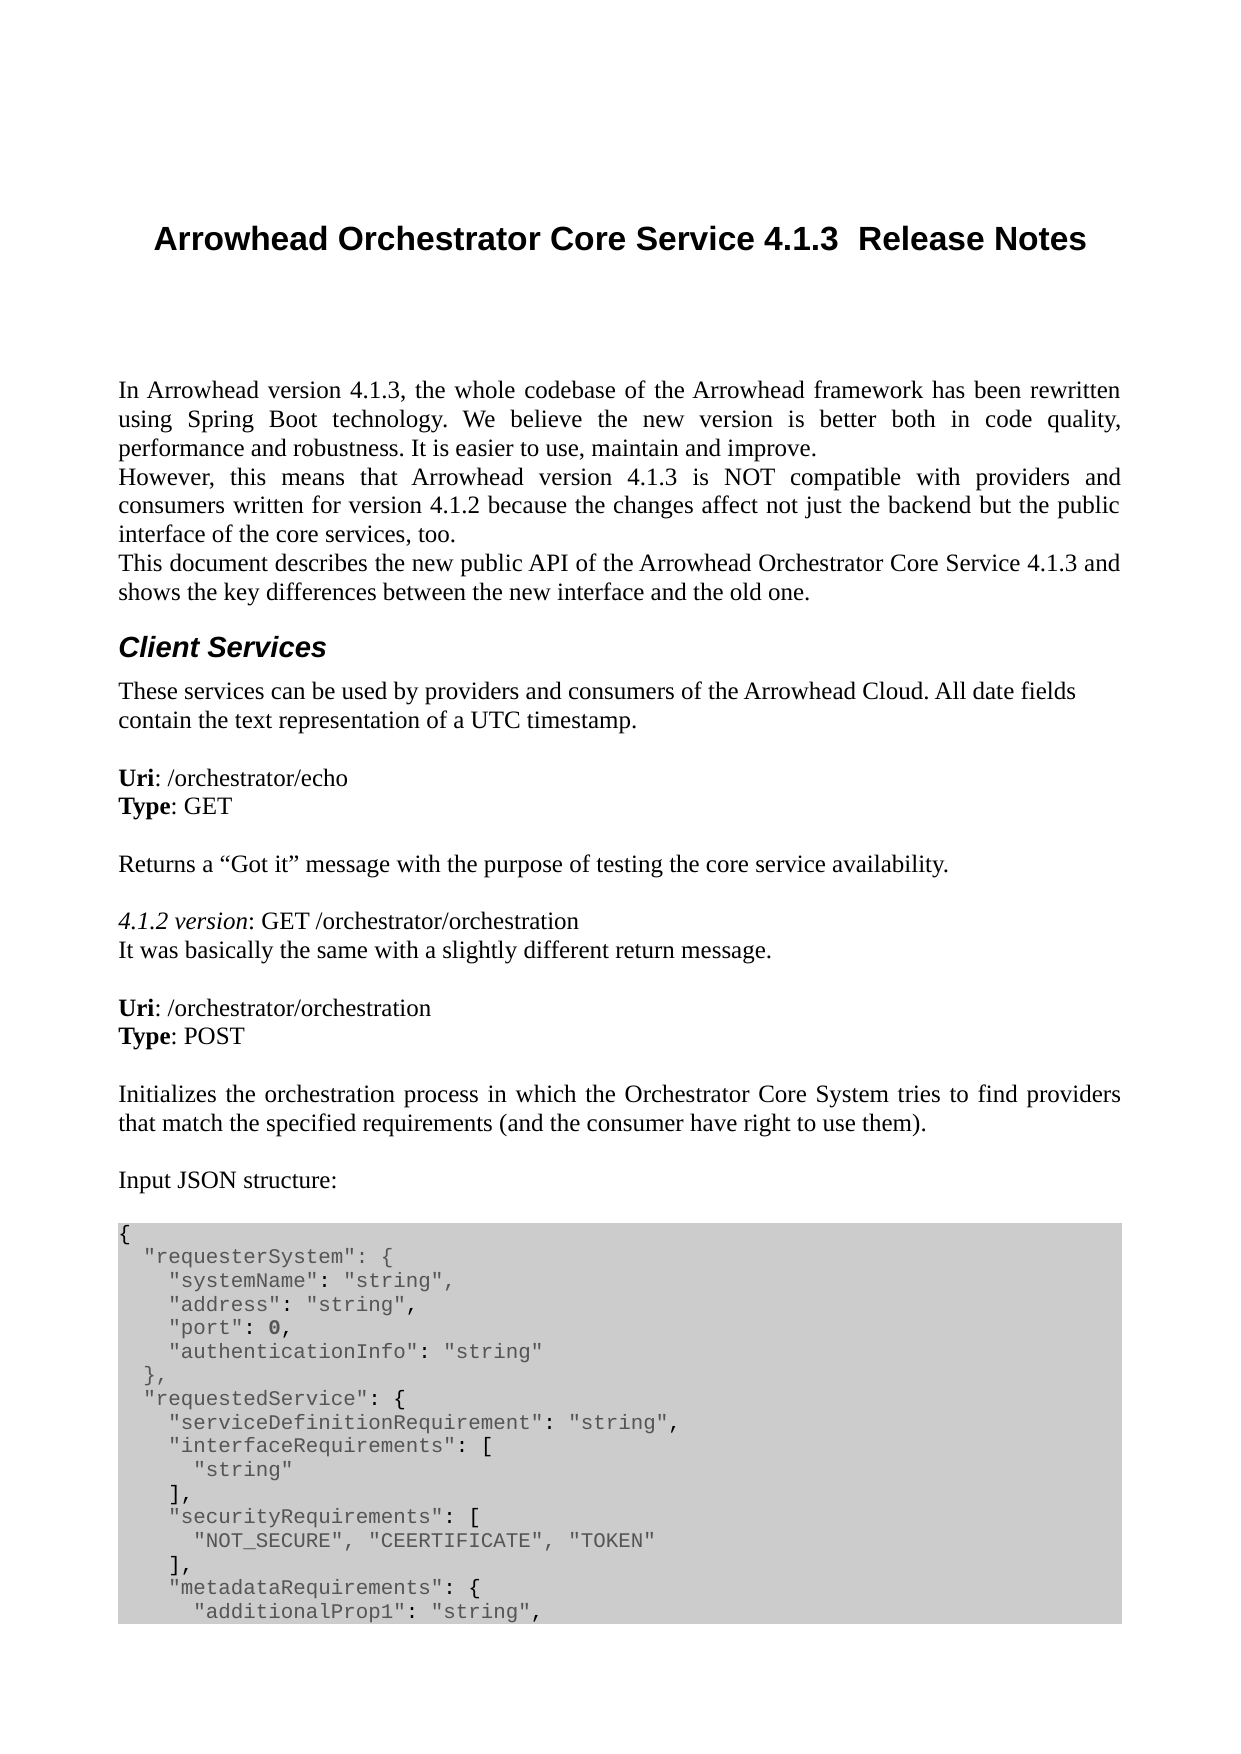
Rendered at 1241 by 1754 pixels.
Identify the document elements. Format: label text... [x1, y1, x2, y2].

text { [118, 1223, 1122, 1246]
text Returns a “Got it” message with the purpose of testing the core service availability. [118, 849, 1122, 878]
text "NOT_SECURE", "CEERTIFICATE", "TOKEN" [118, 1530, 1122, 1554]
text "metadataRequirements": { [118, 1577, 1122, 1601]
text "authenticationInfo": "string" [118, 1341, 1122, 1364]
text In Arrowhead version 4.1.3, the whole codebase of the Arrowhead framework has been rewritten using Spring Boot technology. We believe the new version is better both in code quality, performance and robustness. It is easier to use, maintain and improve. [118, 375, 1122, 462]
text "requestedService": { [118, 1388, 1122, 1412]
text Uri: /orchestrator/orchestration [118, 993, 1122, 1021]
subtitle Client Services [118, 630, 1122, 664]
text 4.1.2 version: GET /orchestrator/orchestration [118, 906, 1122, 935]
text Initializes the orchestration process in which the Orchestrator Core System tries to find providers that match the specified requirements (and the consumer have right to use them). [118, 1079, 1122, 1136]
text "serviceDefinitionRequirement": "string", [118, 1412, 1122, 1435]
text Input JSON structure: [118, 1165, 1122, 1194]
text "interfaceRequirements": [ [118, 1435, 1122, 1459]
subtitle Arrowhead Orchestrator Core Service 4.1.3 ­ Release Notes [118, 219, 1122, 258]
text "requesterSystem": { [118, 1246, 1122, 1270]
text "systemName": "string", [118, 1270, 1122, 1293]
text Uri: /orchestrator/echo [118, 763, 1122, 791]
text These services can be used by providers and consumers of the Arrowhead Cloud. All date fields contain the text representation of a UTC timestamp. [118, 676, 1122, 734]
text ], [118, 1554, 1122, 1577]
text However, this means that Arrowhead version 4.1.3 is NOT compatible with providers and consumers written for version 4.1.2 because the changes affect not just the backend but the public interface of the core services, too. [118, 462, 1122, 548]
text ], [118, 1483, 1122, 1506]
text }, [118, 1364, 1122, 1388]
text This document describes the new public API of the Arrowhead Orchestrator Core Service 4.1.3 and shows the key differences between the new interface and the old one. [118, 548, 1122, 605]
text "address": "string", [118, 1293, 1122, 1317]
text "additionalProp1": "string", [118, 1601, 1122, 1624]
text "string" [118, 1459, 1122, 1483]
text "port": 0, [118, 1317, 1122, 1341]
text Type: POST [118, 1021, 1122, 1050]
text "securityRequirements": [ [118, 1506, 1122, 1530]
text Type: GET [118, 791, 1122, 820]
text It was basically the same with a slightly different return message. [118, 935, 1122, 964]
